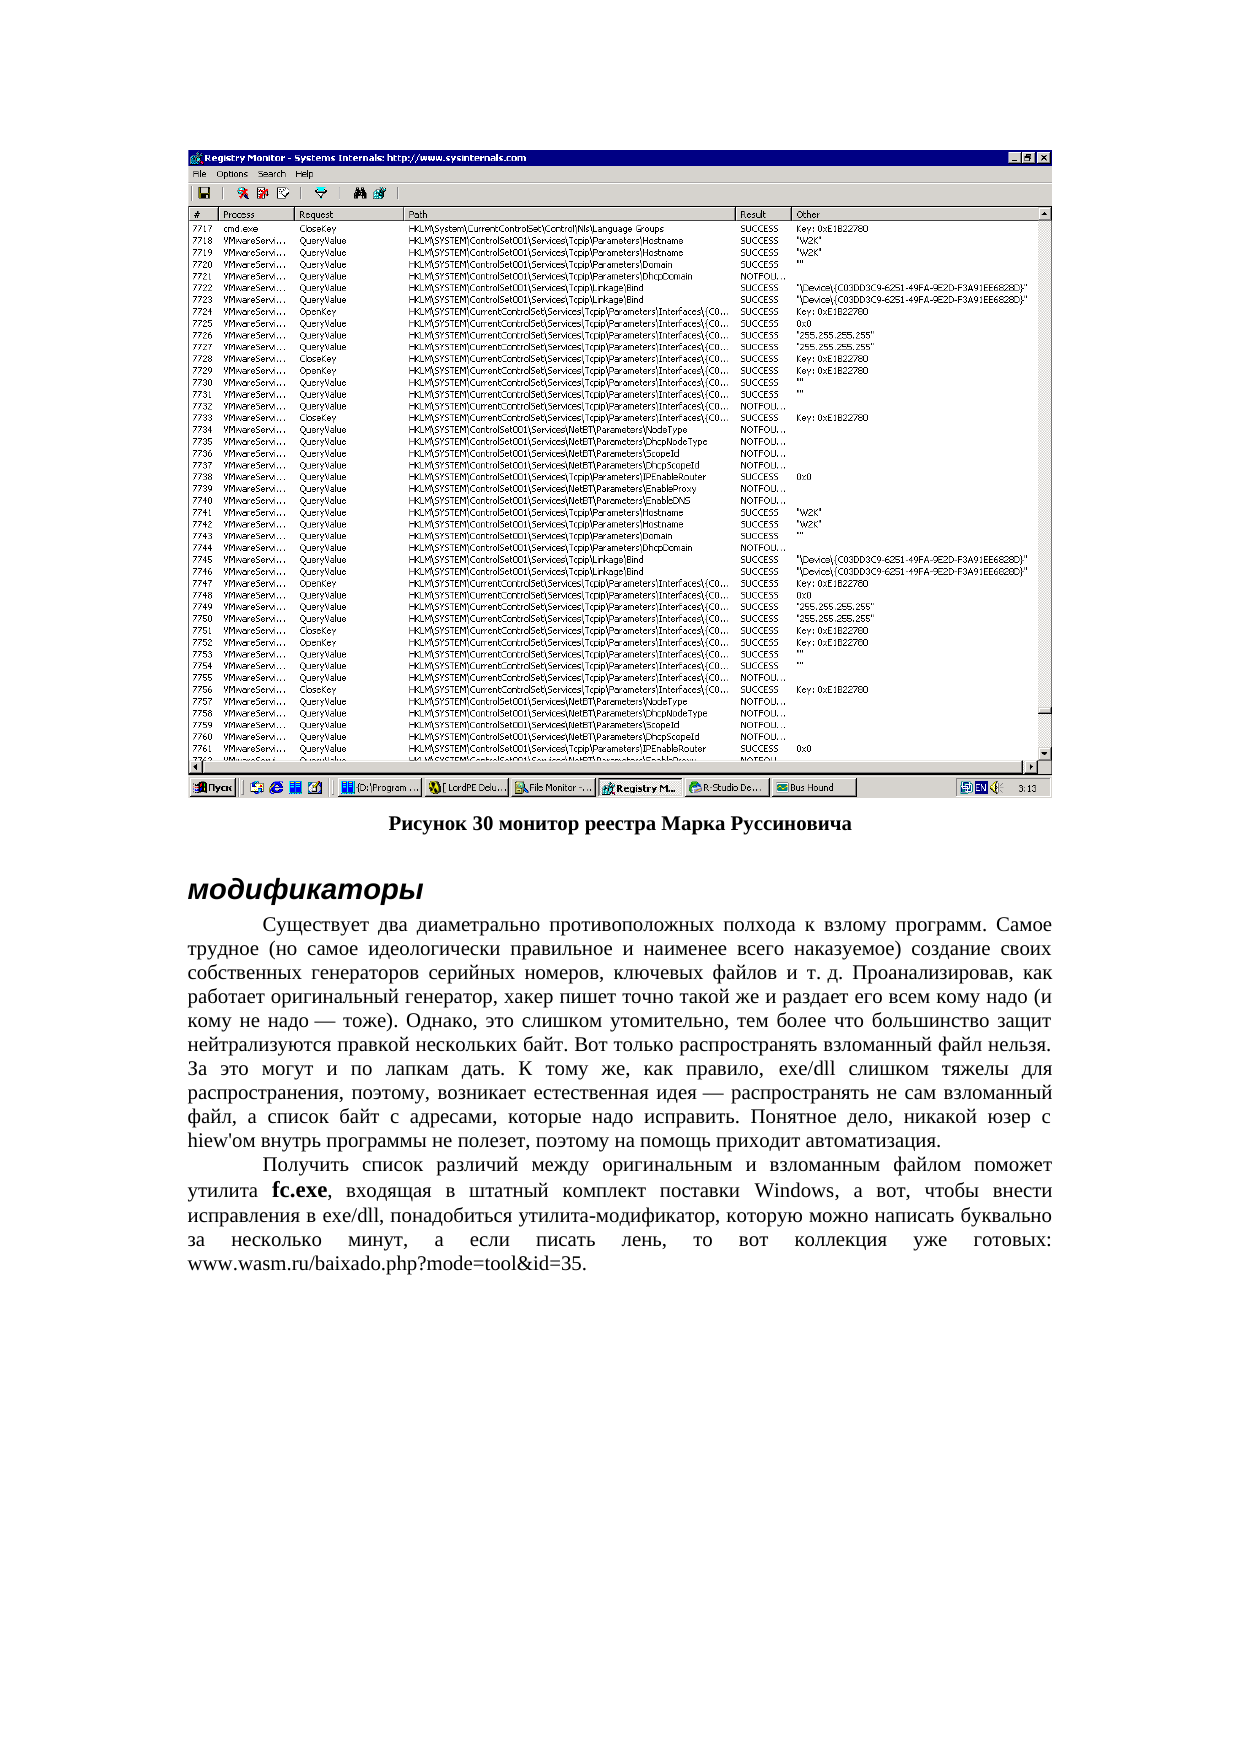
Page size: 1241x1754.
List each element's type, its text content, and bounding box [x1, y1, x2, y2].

text Получить список различий между оригинальным и взломанным файлом поможет утилита fc.exe, входящая в штатный комплект поставки Windows, а вот, чтобы внести исправления в exe/dll, понадобиться утилита-модификатор, которую можно написать буквально за несколько минут, а если писать лень, то вот коллекция уже готовых: www.wasm.ru/baixado.php?mode=tool&id=35. [187, 1152, 1053, 1275]
picture [188, 150, 1052, 798]
text Рисунок 30 монитор реестра Марка Руссиновича [187, 810, 1053, 834]
subtitle модификаторы [187, 872, 1053, 906]
text Существует два диаметрально противоположных полхода к взлому программ. Самое трудное (но самое идеологически правильное и наименее всего наказуемое) создание своих собственных генераторов серийных номеров, ключевых файлов и т. д. Проанализировав, как работает оригинальный генератор, хакер пишет точно такой же и раздает его всем кому надо (и кому не надо — тоже). Однако, это слишком утомительно, тем более что большинство защит нейтрализуются правкой нескольких байт. Вот только распространять взломанный файл нельзя. За это могут и по лапкам дать. К тому же, как правило, exe/dll слишком тяжелы для распространения, поэтому, возникает естественная идея — распространять не сам взломанный файл, а список байт с адресами, которые надо исправить. Понятное дело, никакой юзер с hiew'ом внутрь программы не полезет, поэтому на помощь приходит автоматизация. [187, 912, 1053, 1152]
